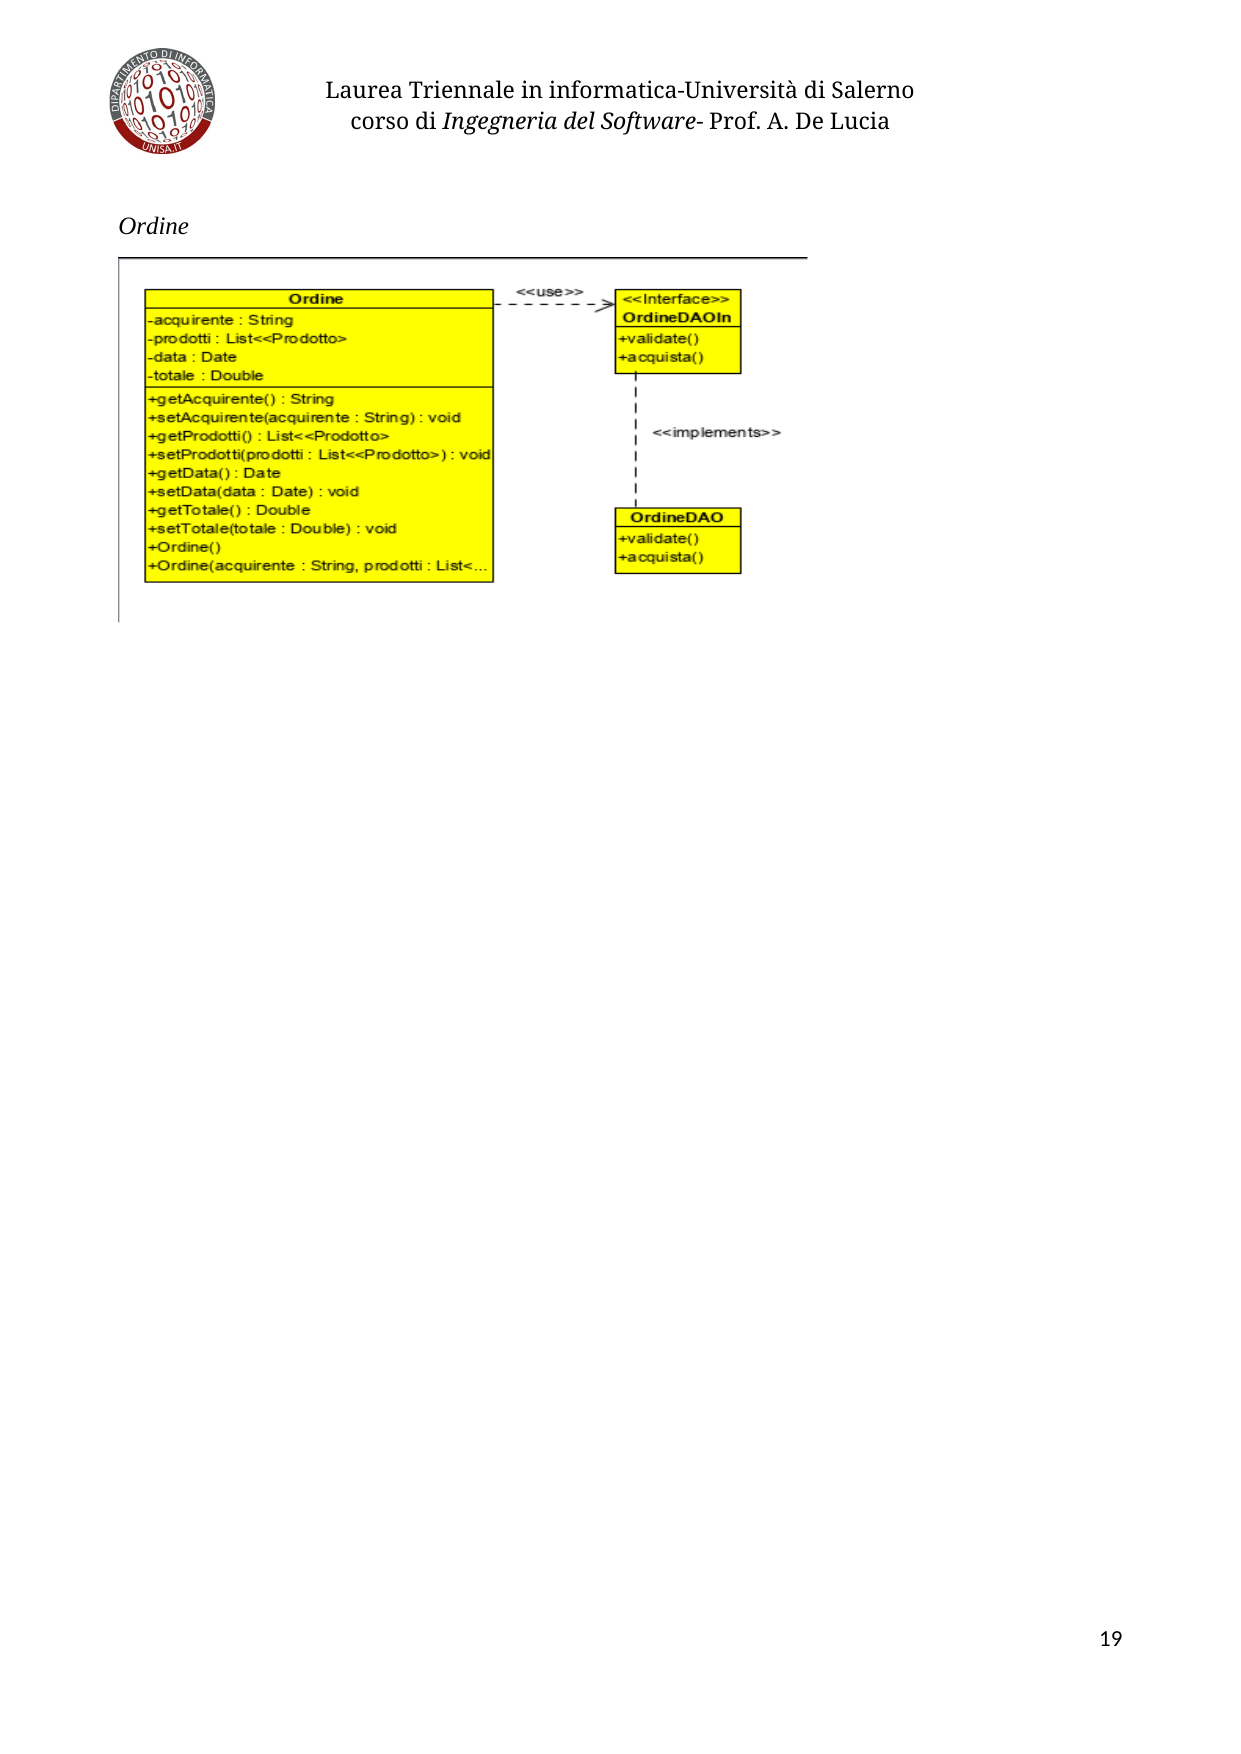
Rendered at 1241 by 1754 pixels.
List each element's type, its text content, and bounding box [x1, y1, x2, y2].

text Ordine [118, 211, 1122, 239]
